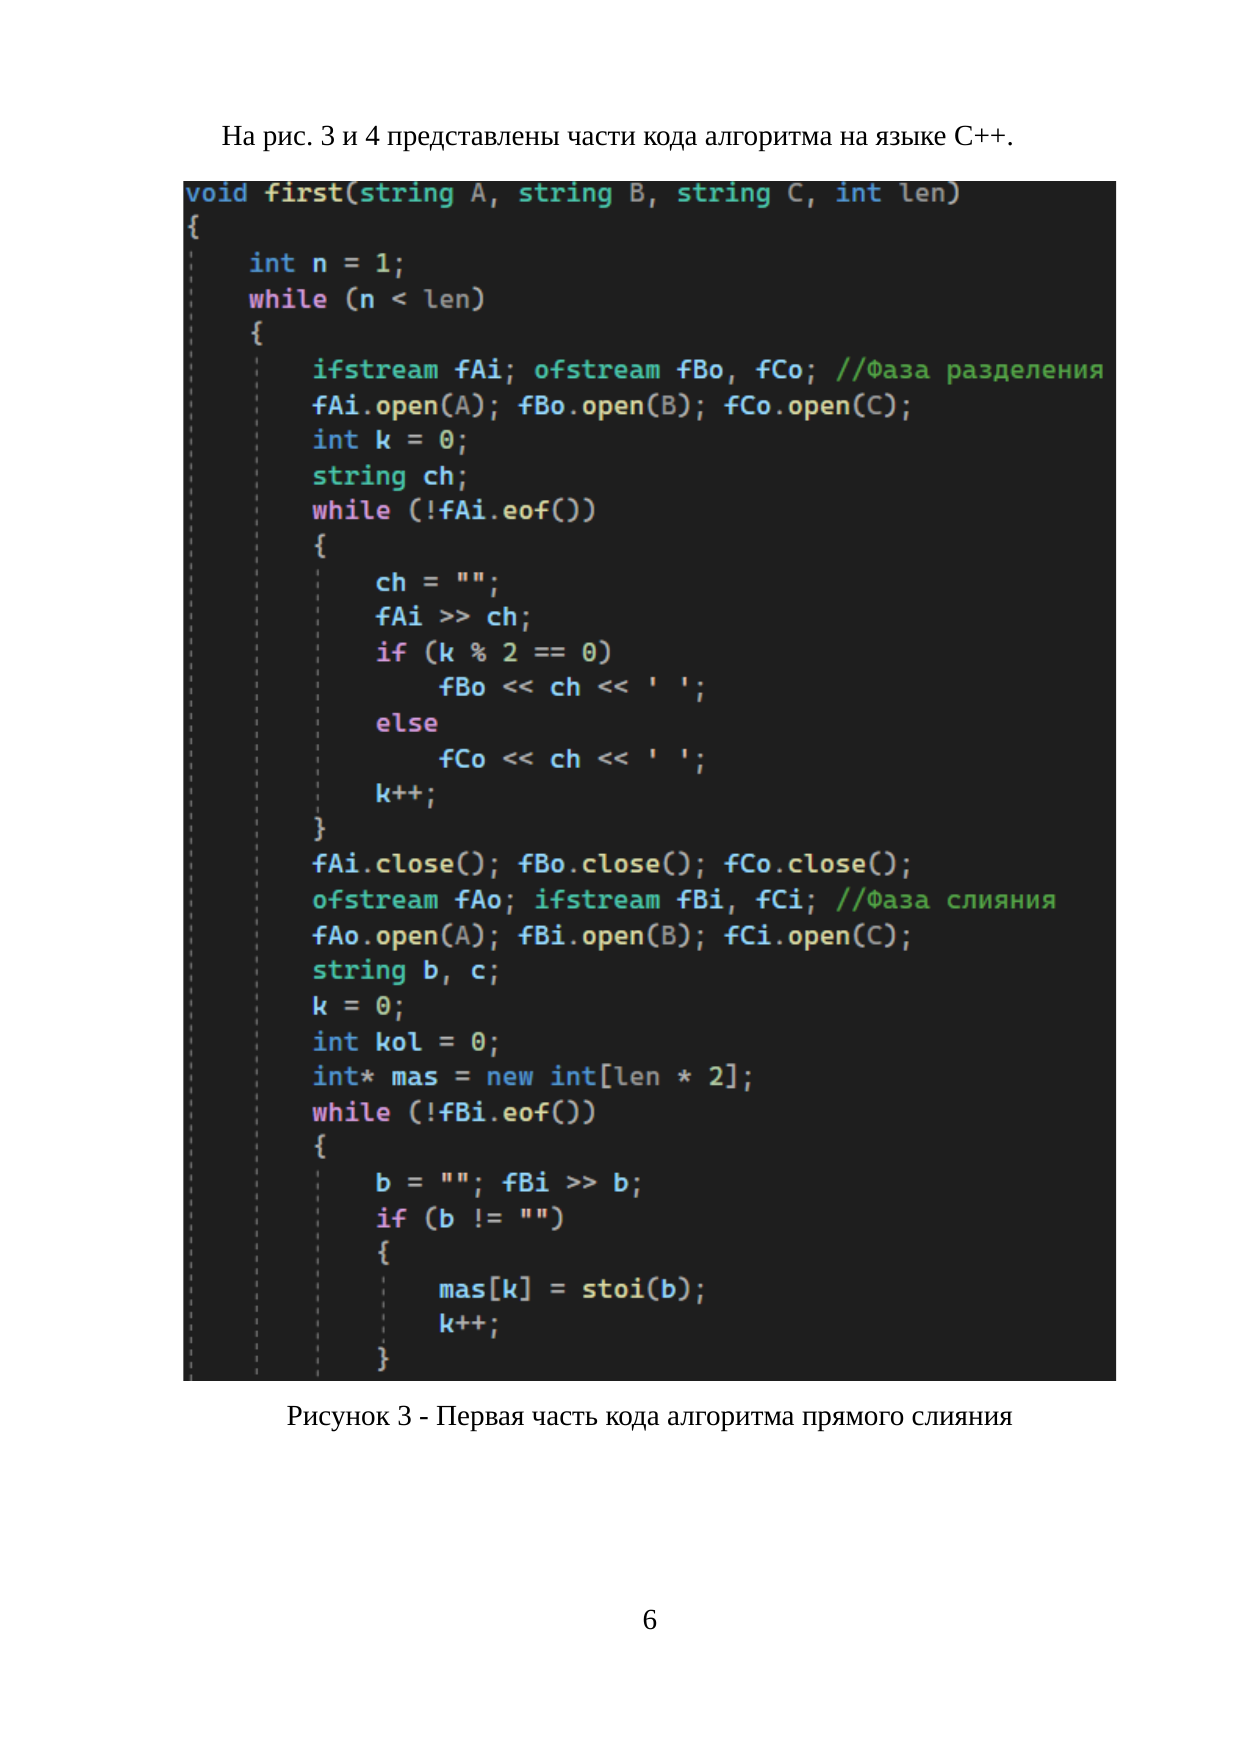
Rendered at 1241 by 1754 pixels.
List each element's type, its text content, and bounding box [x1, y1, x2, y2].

text На рис. 3 и 4 представлены части кода алгоритма на языке C++. [148, 118, 1152, 152]
picture [183, 181, 1117, 1381]
text Рисунок 3 - Первая часть кода алгоритма прямого слияния [183, 1381, 1116, 1431]
